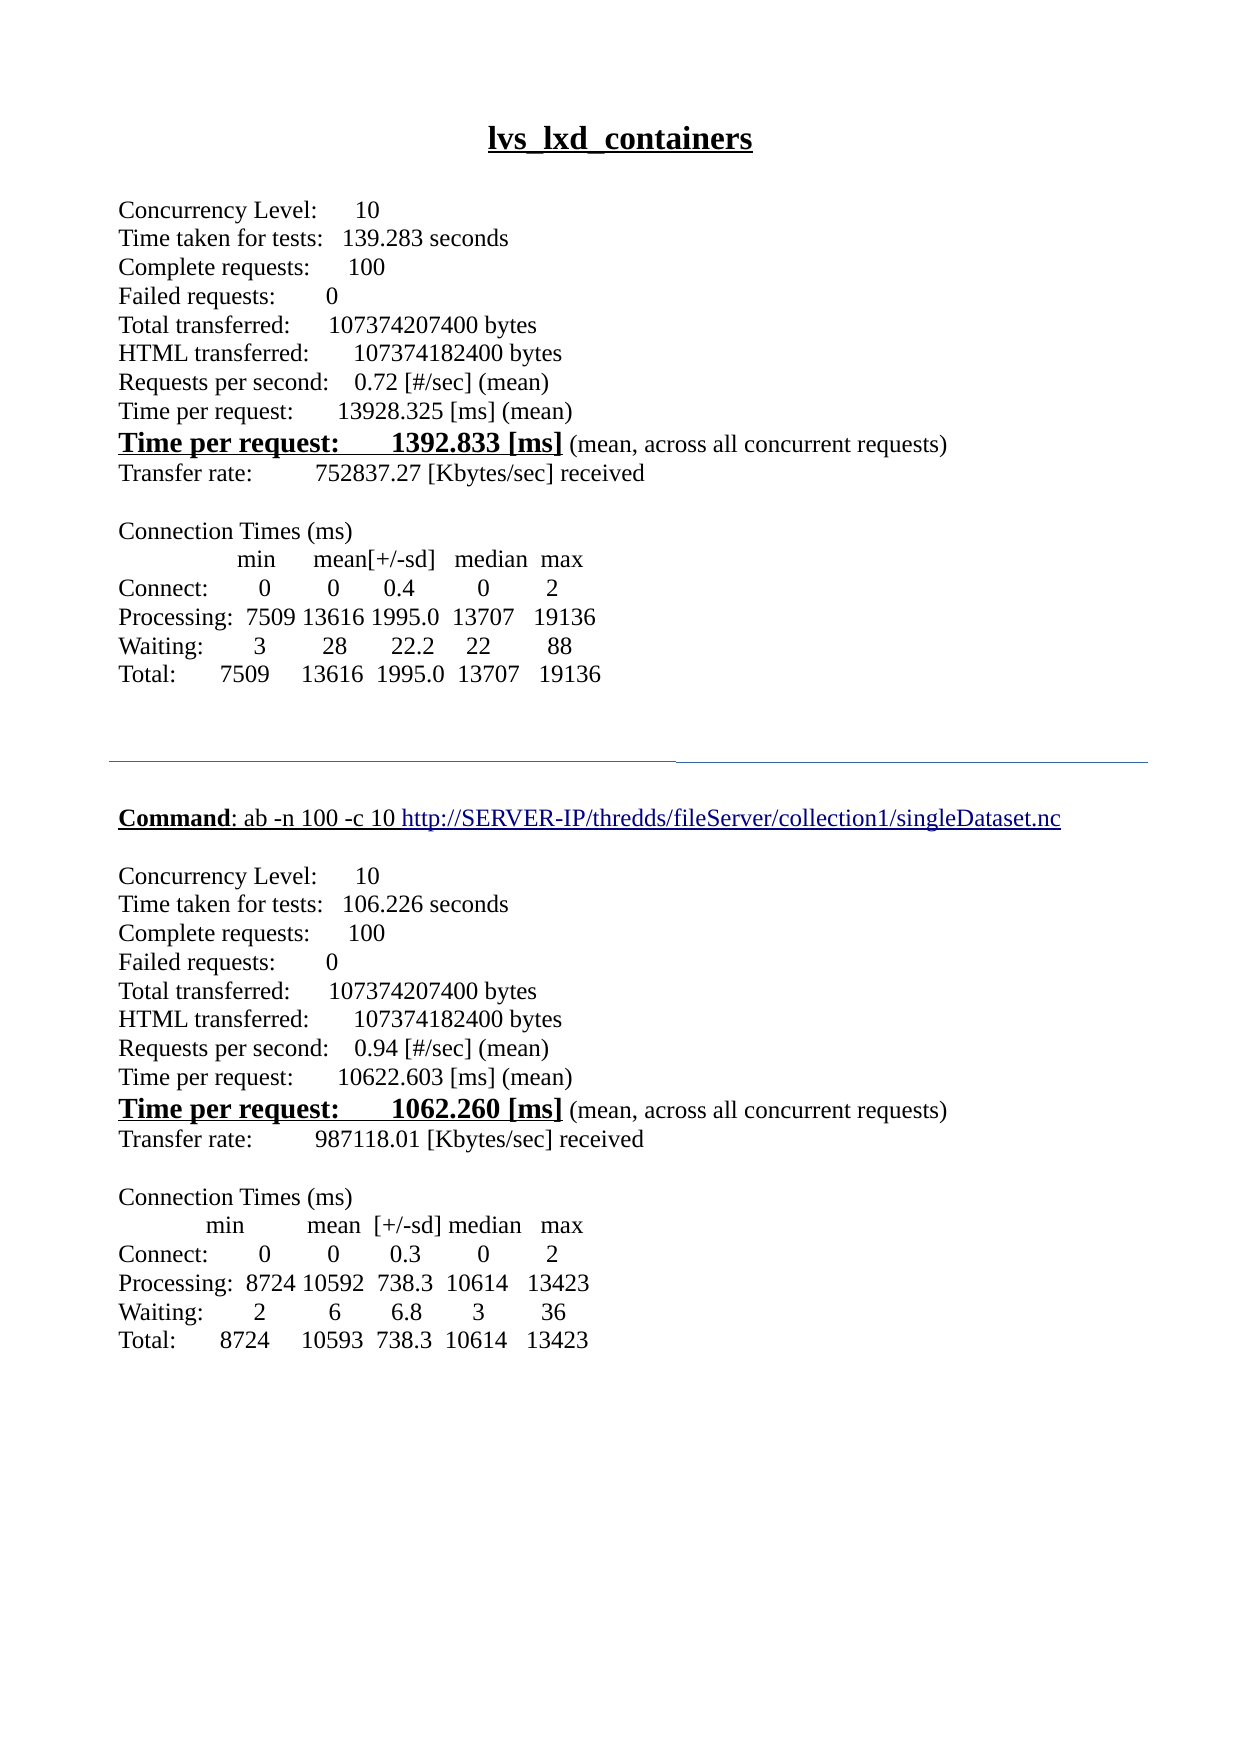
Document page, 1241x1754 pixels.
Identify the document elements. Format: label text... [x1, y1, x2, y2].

text HTML transferred: 107374182400 bytes [118, 1004, 1122, 1033]
text Total: 7509 13616 1995.0 13707 19136 [118, 659, 1122, 688]
text Total: 8724 10593 738.3 10614 13423 [118, 1326, 1122, 1354]
text Processing: 7509 13616 1995.0 13707 19136 [118, 602, 1122, 631]
text Failed requests: 0 [118, 281, 1122, 310]
text Connect: 0 0 0.4 0 2 [118, 573, 1122, 602]
text Processing: 8724 10592 738.3 10614 13423 [118, 1268, 1122, 1297]
text Complete requests: 100 [118, 918, 1122, 947]
text Concurrency Level: 10 [118, 195, 1122, 223]
text Total transferred: 107374207400 bytes [118, 976, 1122, 1004]
text Transfer rate: 987118.01 [Kbytes/sec] received [118, 1124, 1122, 1153]
text Requests per second: 0.72 [#/sec] (mean) [118, 367, 1122, 396]
text Failed requests: 0 [118, 947, 1122, 976]
text Requests per second: 0.94 [#/sec] (mean) [118, 1033, 1122, 1062]
text Time taken for tests: 106.226 seconds [118, 889, 1122, 918]
text Connect: 0 0 0.3 0 2 [118, 1239, 1122, 1268]
text Total transferred: 107374207400 bytes [118, 310, 1122, 338]
text Time per request: 10622.603 [ms] (mean) [118, 1062, 1122, 1091]
text Concurrency Level: 10 [118, 861, 1122, 889]
text Connection Times (ms) [118, 1182, 1122, 1211]
text Connection Times (ms) [118, 516, 1122, 544]
text lvs_lxd_containers [118, 118, 1122, 156]
text Complete requests: 100 [118, 252, 1122, 281]
text min mean [+/-sd] median max [118, 1211, 1122, 1239]
text min mean[+/-sd] median max [118, 544, 1122, 573]
text Transfer rate: 752837.27 [Kbytes/sec] received [118, 458, 1122, 487]
text Waiting: 3 28 22.2 22 88 [118, 631, 1122, 659]
text Time per request: 1392.833 [ms] (mean, across all concurrent requests) [118, 425, 1122, 458]
text Time per request: 1062.260 [ms] (mean, across all concurrent requests) [118, 1091, 1122, 1124]
text Time taken for tests: 139.283 seconds [118, 223, 1122, 252]
text Time per request: 13928.325 [ms] (mean) [118, 396, 1122, 425]
text Waiting: 2 6 6.8 3 36 [118, 1297, 1122, 1326]
text HTML transferred: 107374182400 bytes [118, 338, 1122, 367]
text Command: ab -n 100 -c 10 http://SERVER-IP/thredds/fileServer/collection1/singleDataset.nc [118, 803, 1122, 832]
